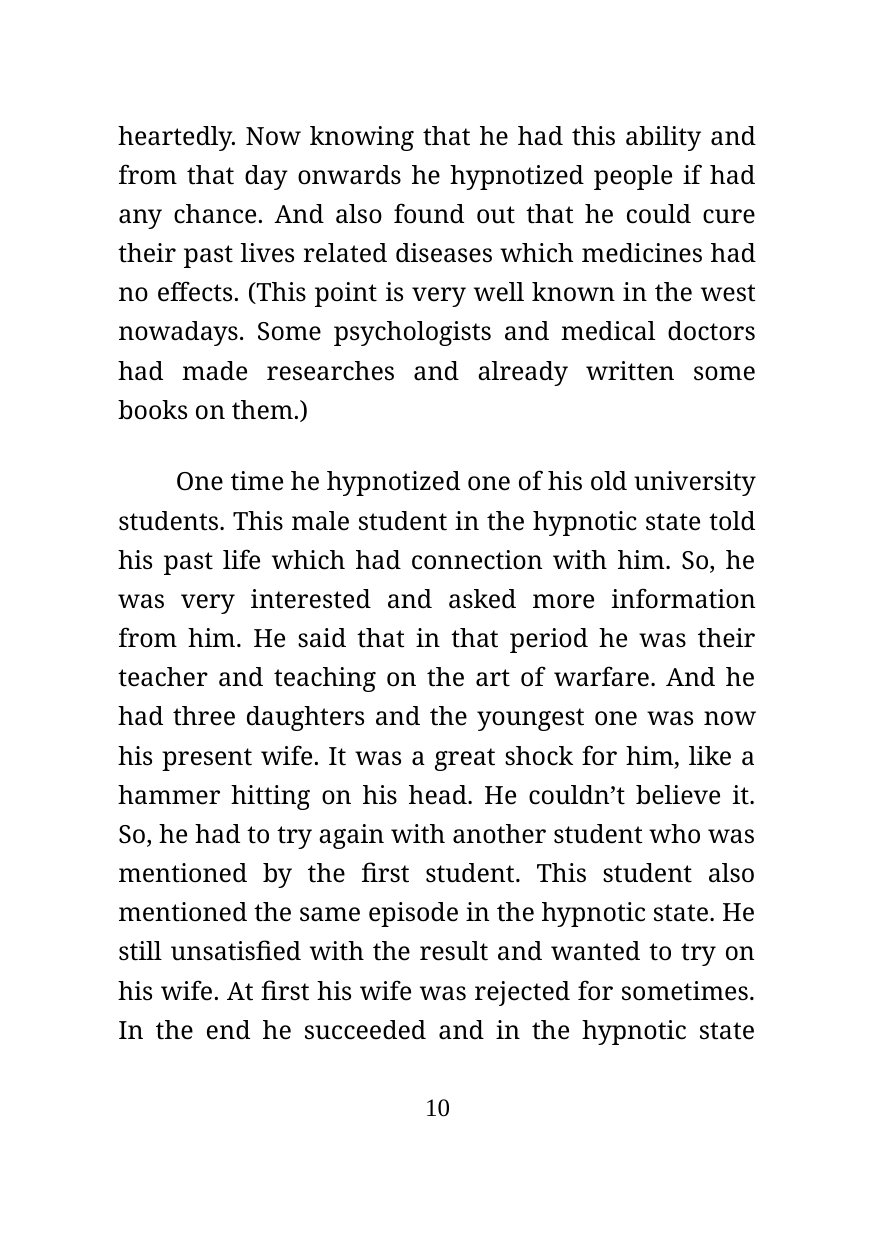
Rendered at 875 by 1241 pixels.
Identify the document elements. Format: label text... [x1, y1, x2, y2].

text One time he hypnotized one of his old university students. This male student in the hypnotic state told his past life which had connection with him. So, he was very interested and asked more information from him. He said that in that period he was their teacher and teaching on the art of warfare. And he had three daughters and the youngest one was now his present wife. It was a great shock for him, like a hammer hitting on his head. He couldn’t believe it. So, he had to try again with another student who was mentioned by the first student. This student also mentioned the same episode in the hypnotic state. He still unsatisfied with the result and wanted to try on his wife. At first his wife was rejected for sometimes. In the end he succeeded and in the hypnotic state [118, 464, 756, 1046]
text heartedly. Now knowing that he had this ability and from that day onwards he hypnotized people if had any chance. And also found out that he could cure their past lives related diseases which medicines had no effects. (This point is very well known in the west nowadays. Some psychologists and medical doctors had made researches and already written some books on them.) [118, 118, 756, 426]
